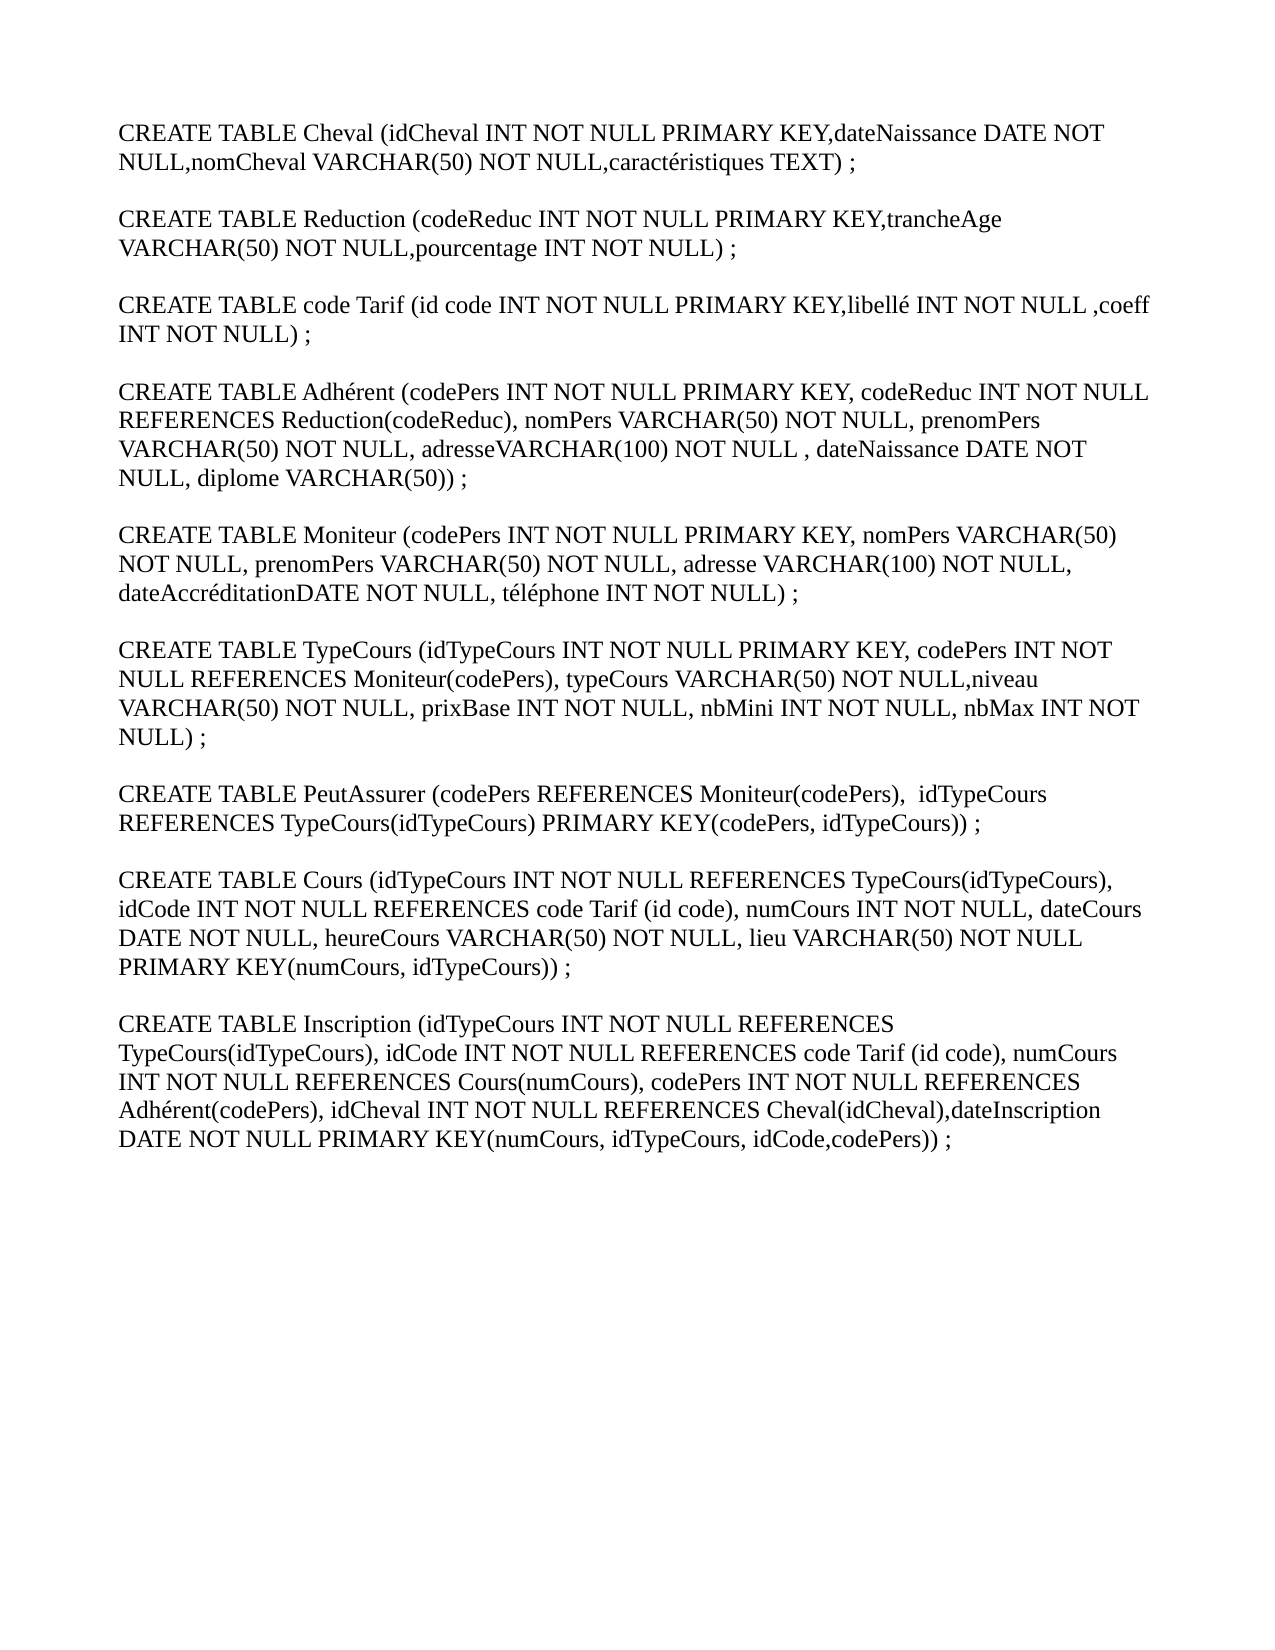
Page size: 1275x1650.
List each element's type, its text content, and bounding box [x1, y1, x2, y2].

text CREATE TABLE code Tarif (id code INT NOT NULL PRIMARY KEY,libellé INT NOT NULL ,coeff INT NOT NULL) ; [118, 291, 1157, 348]
text CREATE TABLE Cheval (idCheval INT NOT NULL PRIMARY KEY,dateNaissance DATE NOT NULL,nomCheval VARCHAR(50) NOT NULL,caractéristiques TEXT) ; [118, 118, 1157, 176]
text CREATE TABLE Moniteur (codePers INT NOT NULL PRIMARY KEY, nomPers VARCHAR(50) NOT NULL, prenomPers VARCHAR(50) NOT NULL, adresse VARCHAR(100) NOT NULL, dateAccréditationDATE NOT NULL, téléphone INT NOT NULL) ; [118, 521, 1157, 607]
text CREATE TABLE Inscription (idTypeCours INT NOT NULL REFERENCES TypeCours(idTypeCours), idCode INT NOT NULL REFERENCES code Tarif (id code), numCours INT NOT NULL REFERENCES Cours(numCours), codePers INT NOT NULL REFERENCES Adhérent(codePers), idCheval INT NOT NULL REFERENCES Cheval(idCheval),dateInscription DATE NOT NULL PRIMARY KEY(numCours, idTypeCours, idCode,codePers)) ; [118, 1009, 1157, 1153]
text CREATE TABLE TypeCours (idTypeCours INT NOT NULL PRIMARY KEY, codePers INT NOT NULL REFERENCES Moniteur(codePers), typeCours VARCHAR(50) NOT NULL,niveau VARCHAR(50) NOT NULL, prixBase INT NOT NULL, nbMini INT NOT NULL, nbMax INT NOT NULL) ; [118, 636, 1157, 751]
text CREATE TABLE Adhérent (codePers INT NOT NULL PRIMARY KEY, codeReduc INT NOT NULL REFERENCES Reduction(codeReduc), nomPers VARCHAR(50) NOT NULL, prenomPers VARCHAR(50) NOT NULL, adresseVARCHAR(100) NOT NULL , dateNaissance DATE NOT NULL, diplome VARCHAR(50)) ; [118, 377, 1157, 492]
text CREATE TABLE PeutAssurer (codePers REFERENCES Moniteur(codePers), idTypeCours REFERENCES TypeCours(idTypeCours) PRIMARY KEY(codePers, idTypeCours)) ; [118, 779, 1157, 837]
text CREATE TABLE Cours (idTypeCours INT NOT NULL REFERENCES TypeCours(idTypeCours), idCode INT NOT NULL REFERENCES code Tarif (id code), numCours INT NOT NULL, dateCours DATE NOT NULL, heureCours VARCHAR(50) NOT NULL, lieu VARCHAR(50) NOT NULL PRIMARY KEY(numCours, idTypeCours)) ; [118, 866, 1157, 981]
text CREATE TABLE Reduction (codeReduc INT NOT NULL PRIMARY KEY,trancheAge VARCHAR(50) NOT NULL,pourcentage INT NOT NULL) ; [118, 204, 1157, 262]
